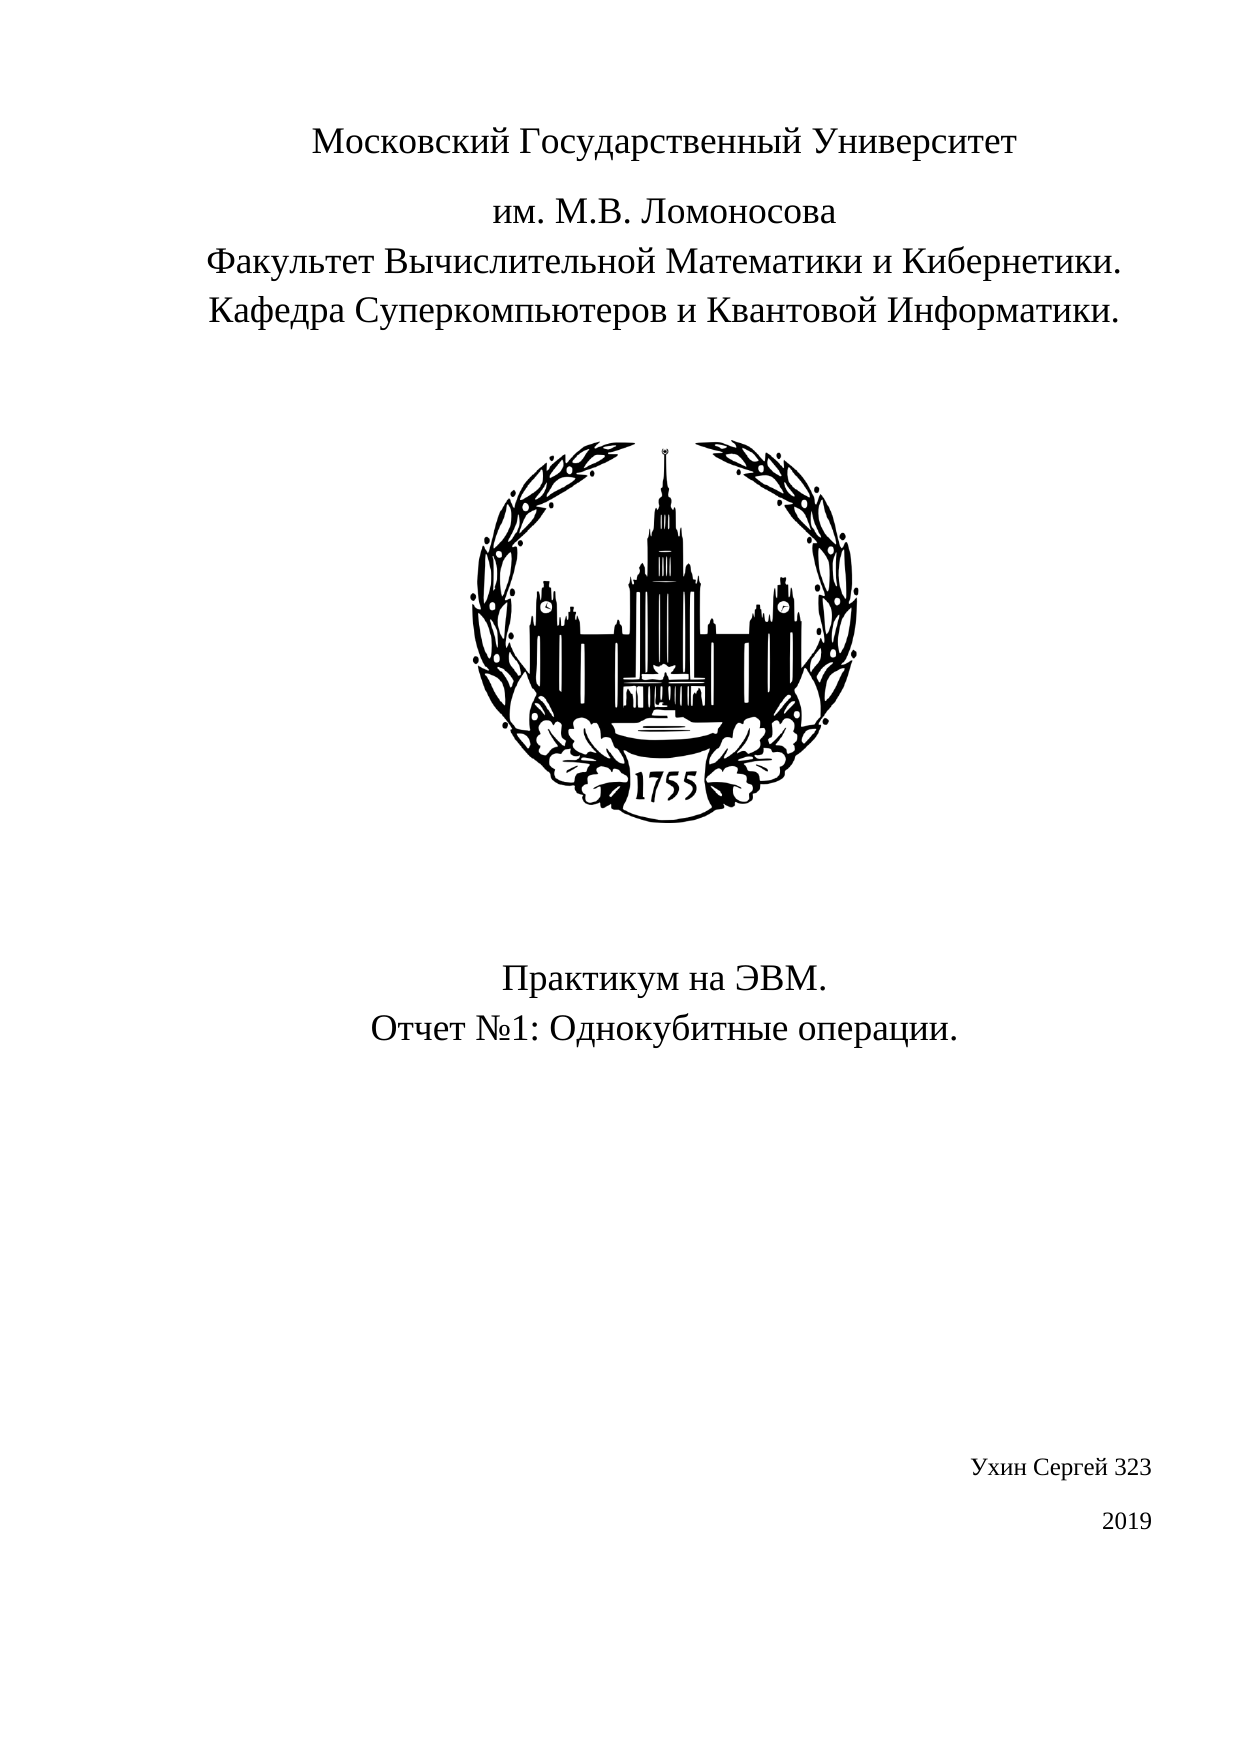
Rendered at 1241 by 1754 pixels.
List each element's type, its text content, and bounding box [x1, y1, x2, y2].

text Ухин Сергей 323 [177, 1452, 1152, 1481]
table_header [177, 358, 1152, 387]
text Московский Государственный Университет [177, 118, 1152, 161]
text 2019 [177, 1506, 1152, 1535]
text им. М.В. Ломоносова Факультет Вычислительной Математики и Кибернетики. Кафедра Суперкомпьютеров и Квантовой Информатики. [177, 188, 1152, 331]
picture [470, 440, 859, 823]
text Практикум на ЭВМ. Отчет №1: Однокубитные операции. [177, 955, 1152, 1048]
